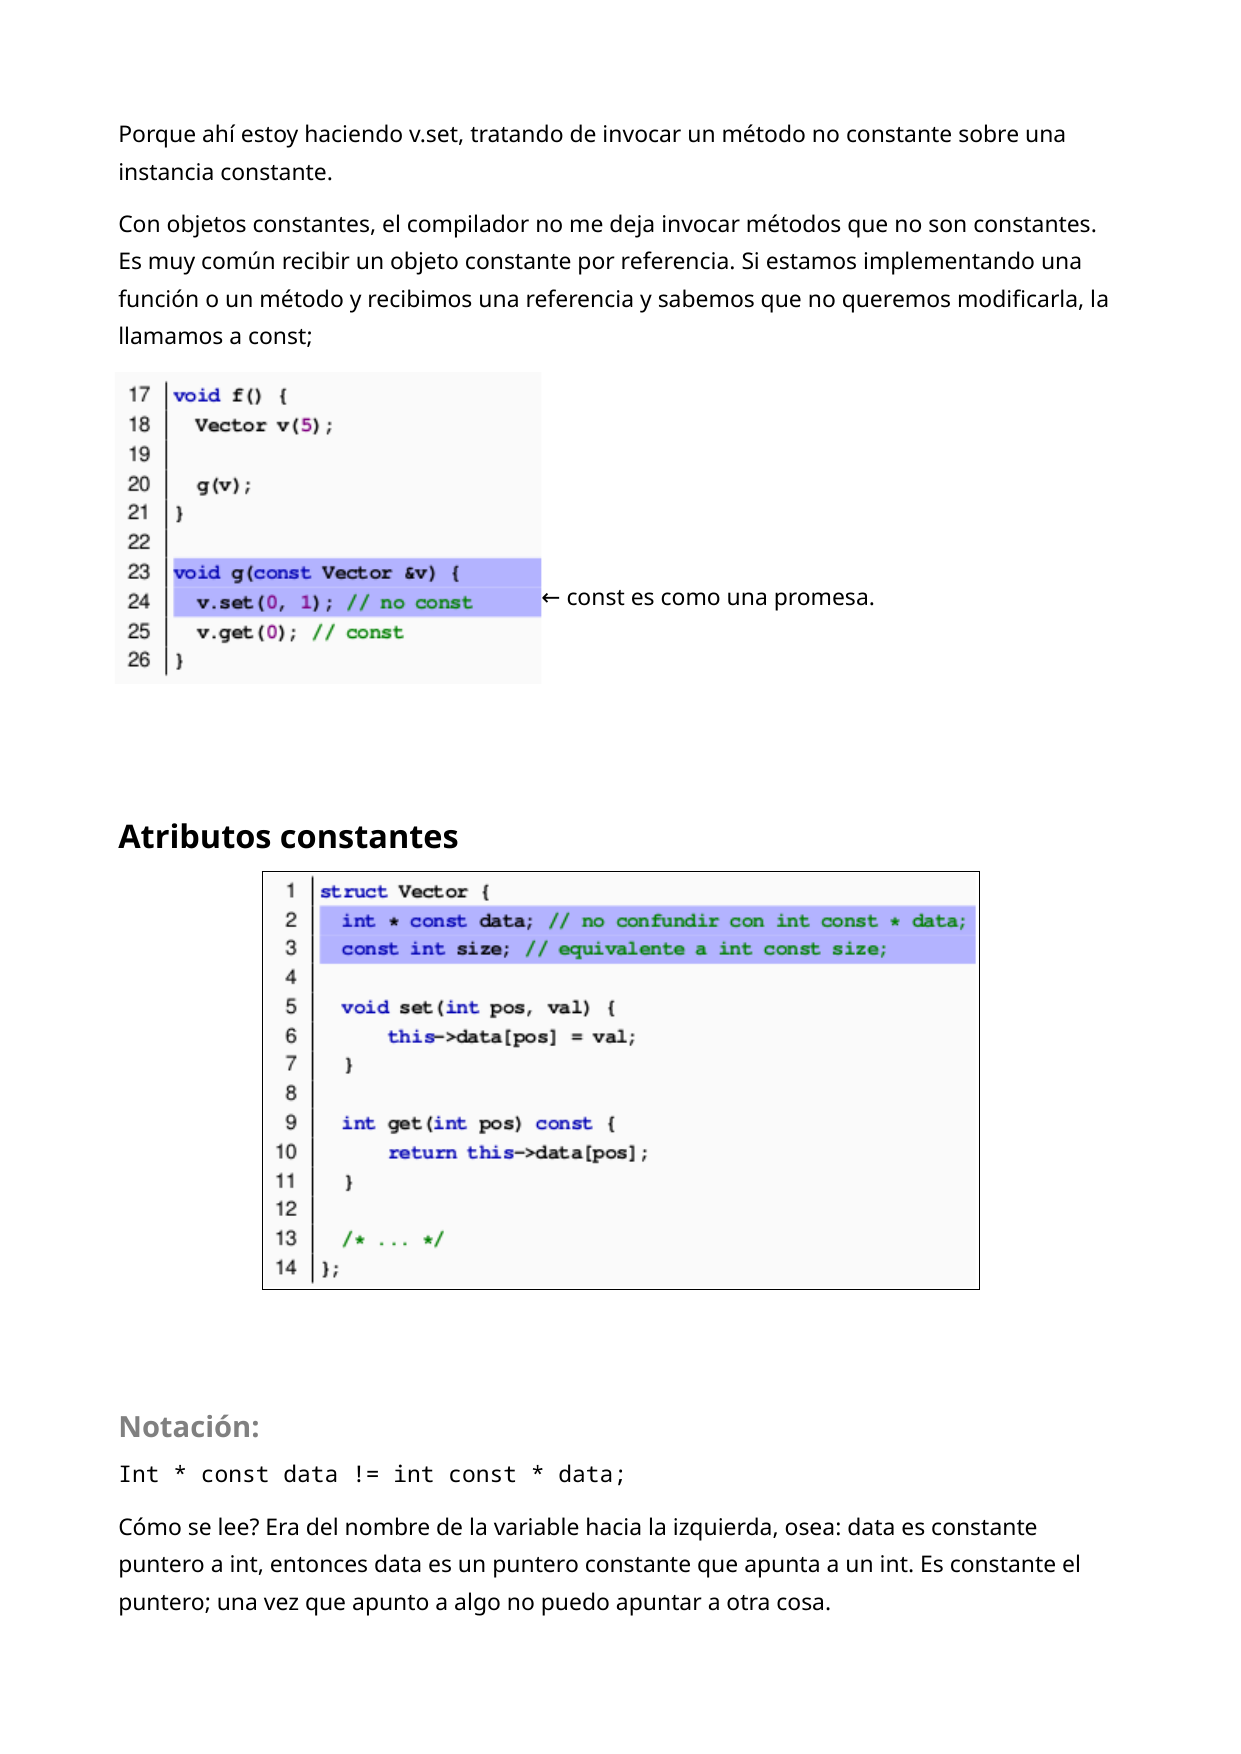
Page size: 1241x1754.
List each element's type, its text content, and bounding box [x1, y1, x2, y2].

text Porque ahí estoy haciendo v.set, tratando de invocar un método no constante sobre una instancia constante. [118, 118, 1122, 187]
subtitle Notación: [118, 1406, 1122, 1446]
text Cómo se lee? Era del nombre de la variable hacia la izquierda, osea: data es constante puntero a int, entonces data es un puntero constante que apunta a un int. Es constante el puntero; una vez que apunto a algo no puedo apuntar a otra cosa. [118, 1510, 1122, 1617]
text Int * const data != int const * data; [118, 1458, 1122, 1489]
picture [114, 372, 542, 684]
picture [264, 873, 976, 1287]
text Con objetos constantes, el compilador no me deja invocar métodos que no son constantes. Es muy común recibir un objeto constante por referencia. Si estamos implementando una función o un método y recibimos una referencia y sabemos que no queremos modificarla, la llamamos a const; [118, 208, 1122, 351]
text ← const es como una promesa. [542, 581, 1122, 612]
subtitle Atributos constantes [118, 814, 1122, 858]
